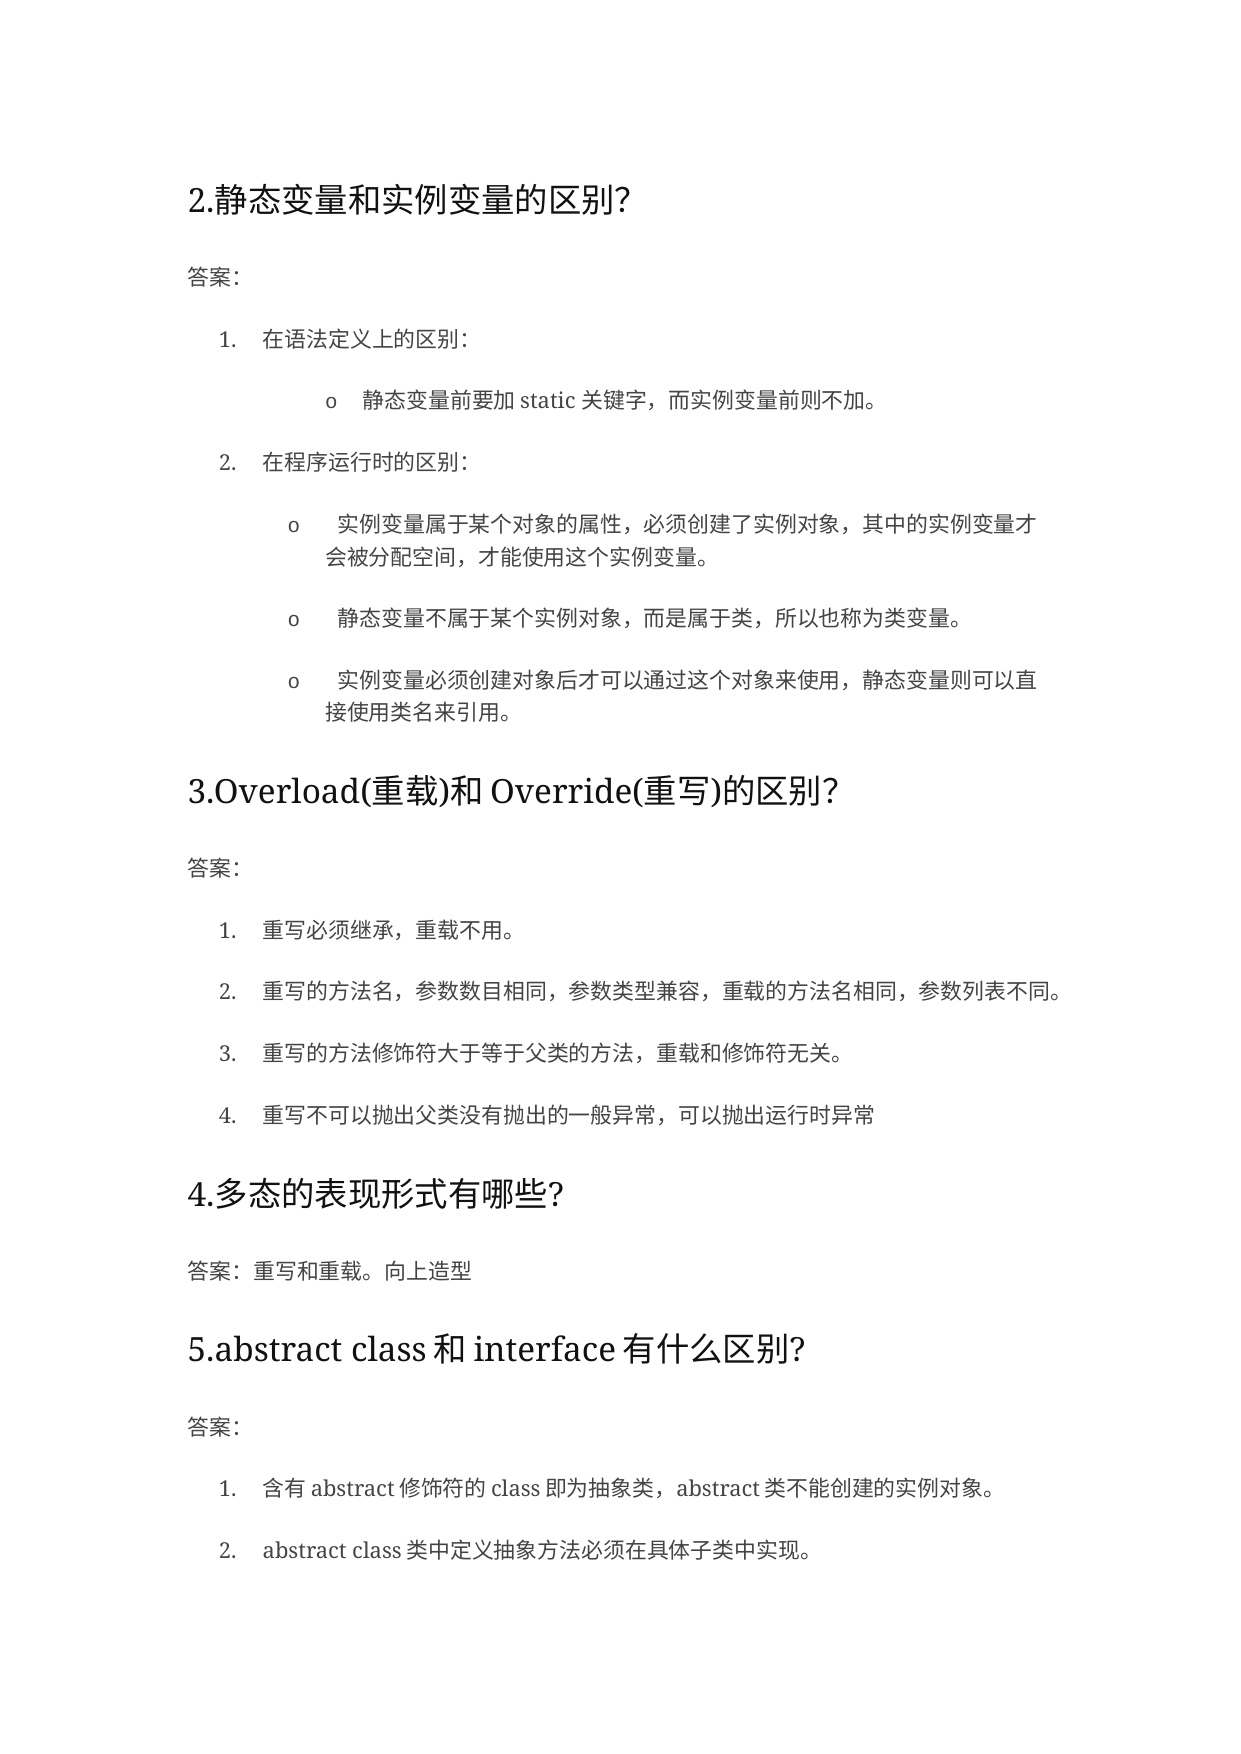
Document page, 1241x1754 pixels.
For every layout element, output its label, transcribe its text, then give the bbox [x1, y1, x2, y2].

list 静态变量前要加static 关键字，而实例变量前则不加。 [325, 379, 1053, 412]
list 重写必须继承，重载不用。 [219, 909, 1053, 941]
list 静态变量不属于某个实例对象，而是属于类，所以也称为类变量。 [287, 597, 1053, 629]
list 含有abstract修饰符的class即为抽象类，abstract类不能创建的实例对象。 [219, 1467, 1053, 1499]
text 答案： [187, 1405, 1053, 1438]
text 答案：重写和重载。向上造型 [187, 1249, 1053, 1282]
list 实例变量属于某个对象的属性，必须创建了实例对象，其中的实例变量才会被分配空间，才能使用这个实例变量。 [287, 503, 1053, 568]
subtitle 2.静态变量和实例变量的区别？ [187, 162, 1053, 227]
list 在程序运行时的区别： [219, 441, 1053, 474]
subtitle 5.abstract class和interface有什么区别? [187, 1311, 1053, 1376]
list 在语法定义上的区别： [219, 318, 1053, 350]
list 重写的方法名，参数数目相同，参数类型兼容，重载的方法名相同，参数列表不同。 [219, 970, 1053, 1003]
list 重写的方法修饰符大于等于父类的方法，重载和修饰符无关。 [219, 1032, 1053, 1064]
list 重写不可以抛出父类没有抛出的一般异常，可以抛出运行时异常 [219, 1094, 1053, 1126]
list 实例变量必须创建对象后才可以通过这个对象来使用，静态变量则可以直接使用类名来引用。 [287, 659, 1053, 724]
list abstract class类中定义抽象方法必须在具体子类中实现。 [219, 1529, 1053, 1561]
subtitle 4.多态的表现形式有哪些? [187, 1155, 1053, 1220]
text 答案： [187, 256, 1053, 289]
text 答案： [187, 847, 1053, 879]
subtitle 3.Overload(重载)和Override(重写)的区别？ [187, 753, 1053, 818]
